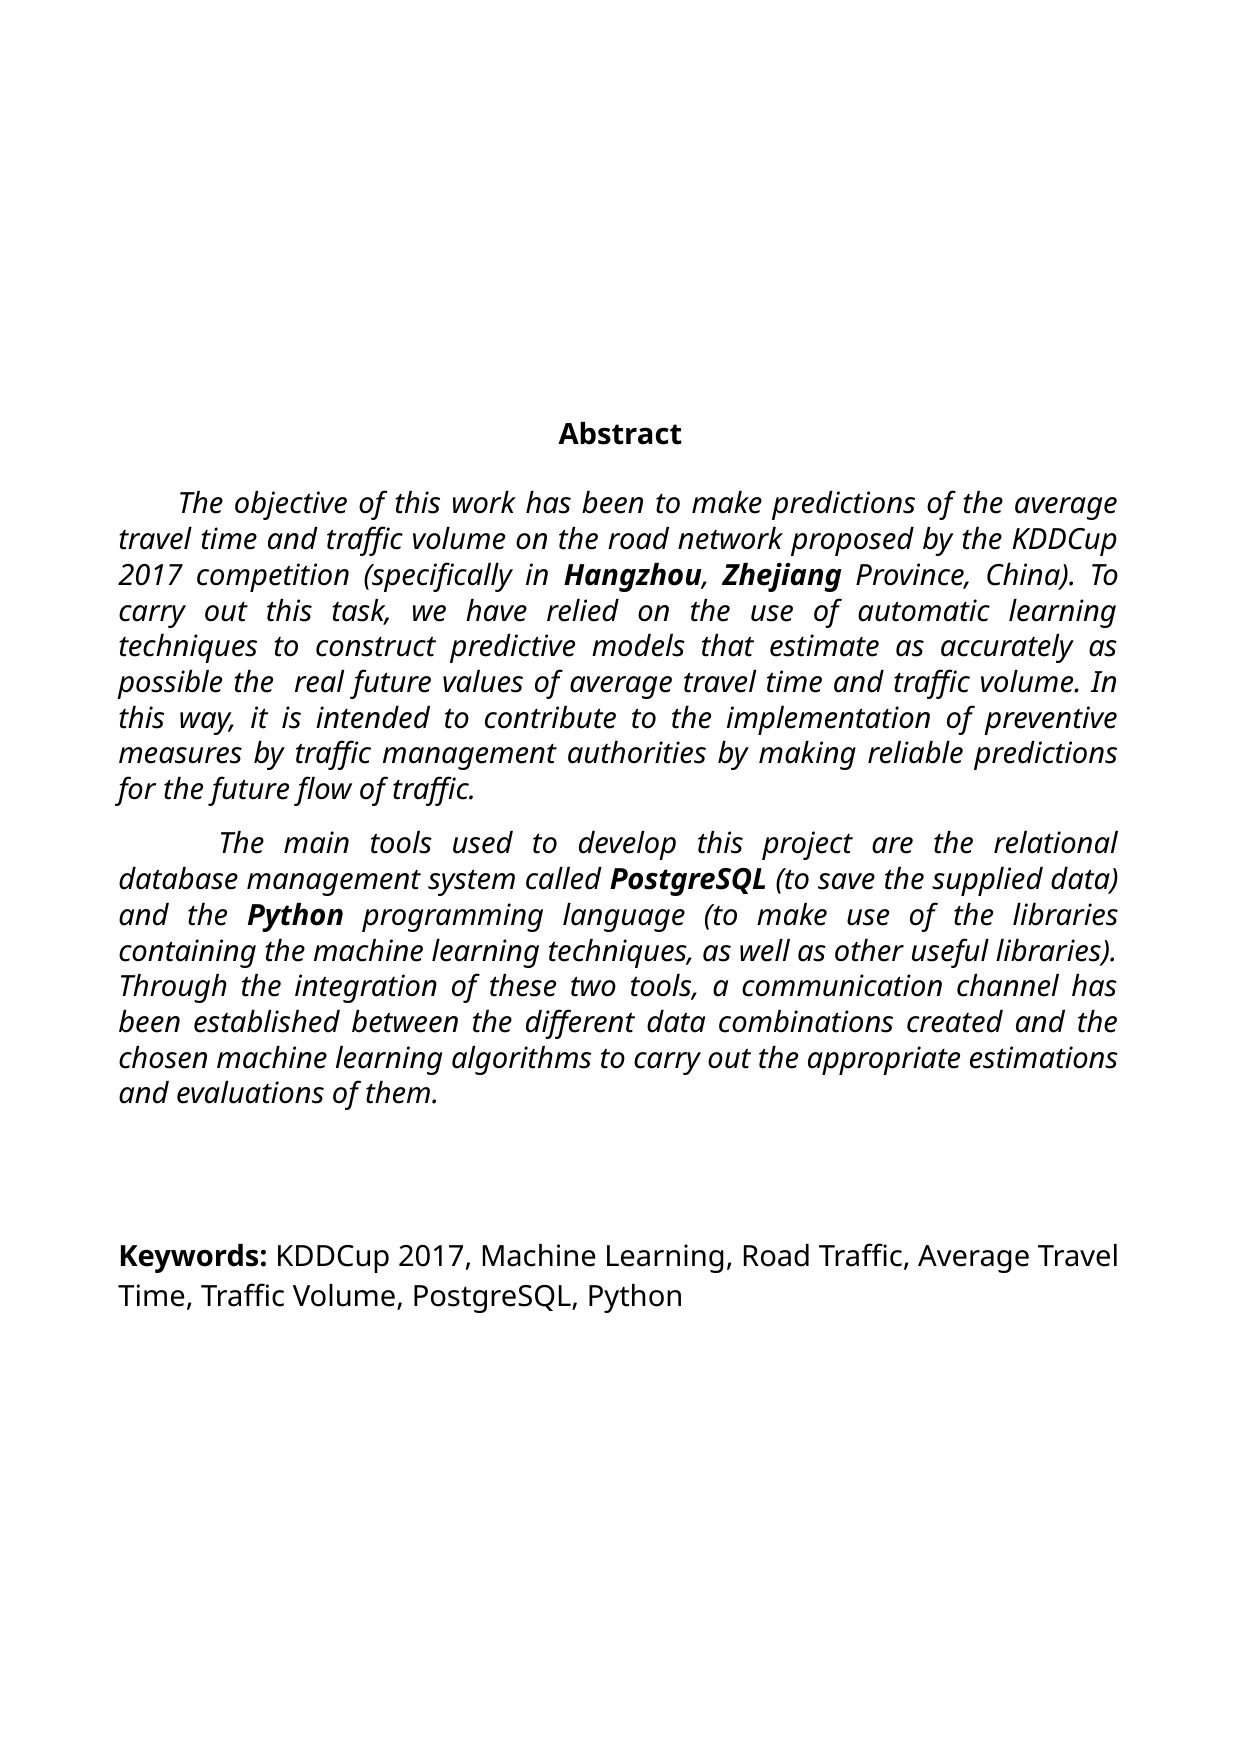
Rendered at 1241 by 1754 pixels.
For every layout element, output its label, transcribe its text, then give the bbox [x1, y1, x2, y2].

text Keywords: KDDCup 2017, Machine Learning, Road Traffic, Average Travel Time, Traffic Volume, PostgreSQL, Python [118, 1236, 1122, 1315]
text The main tools used to develop this project are the relational database management system called PostgreSQL (to save the supplied data) and the Python programming language (to make use of the libraries containing the machine learning techniques, as well as other useful libraries). Through the integration of these two tools, a communication channel has been established between the different data combinations created and the chosen machine learning algorithms to carry out the appropriate estimations and evaluations of them. [118, 823, 1122, 1112]
text The objective of this work has been to make predictions of the average travel time and traffic volume on the road network proposed by the KDDCup 2017 competition (specifically in Hangzhou, Zhejiang Province, China). To carry out this task, we have relied on the use of automatic learning techniques to construct predictive models that estimate as accurately as possible the real future values of average travel time and traffic volume. In this way, it is intended to contribute to the implementation of preventive measures by traffic management authorities by making reliable predictions for the future flow of traffic. [118, 483, 1122, 808]
text Abstract [118, 413, 1122, 453]
